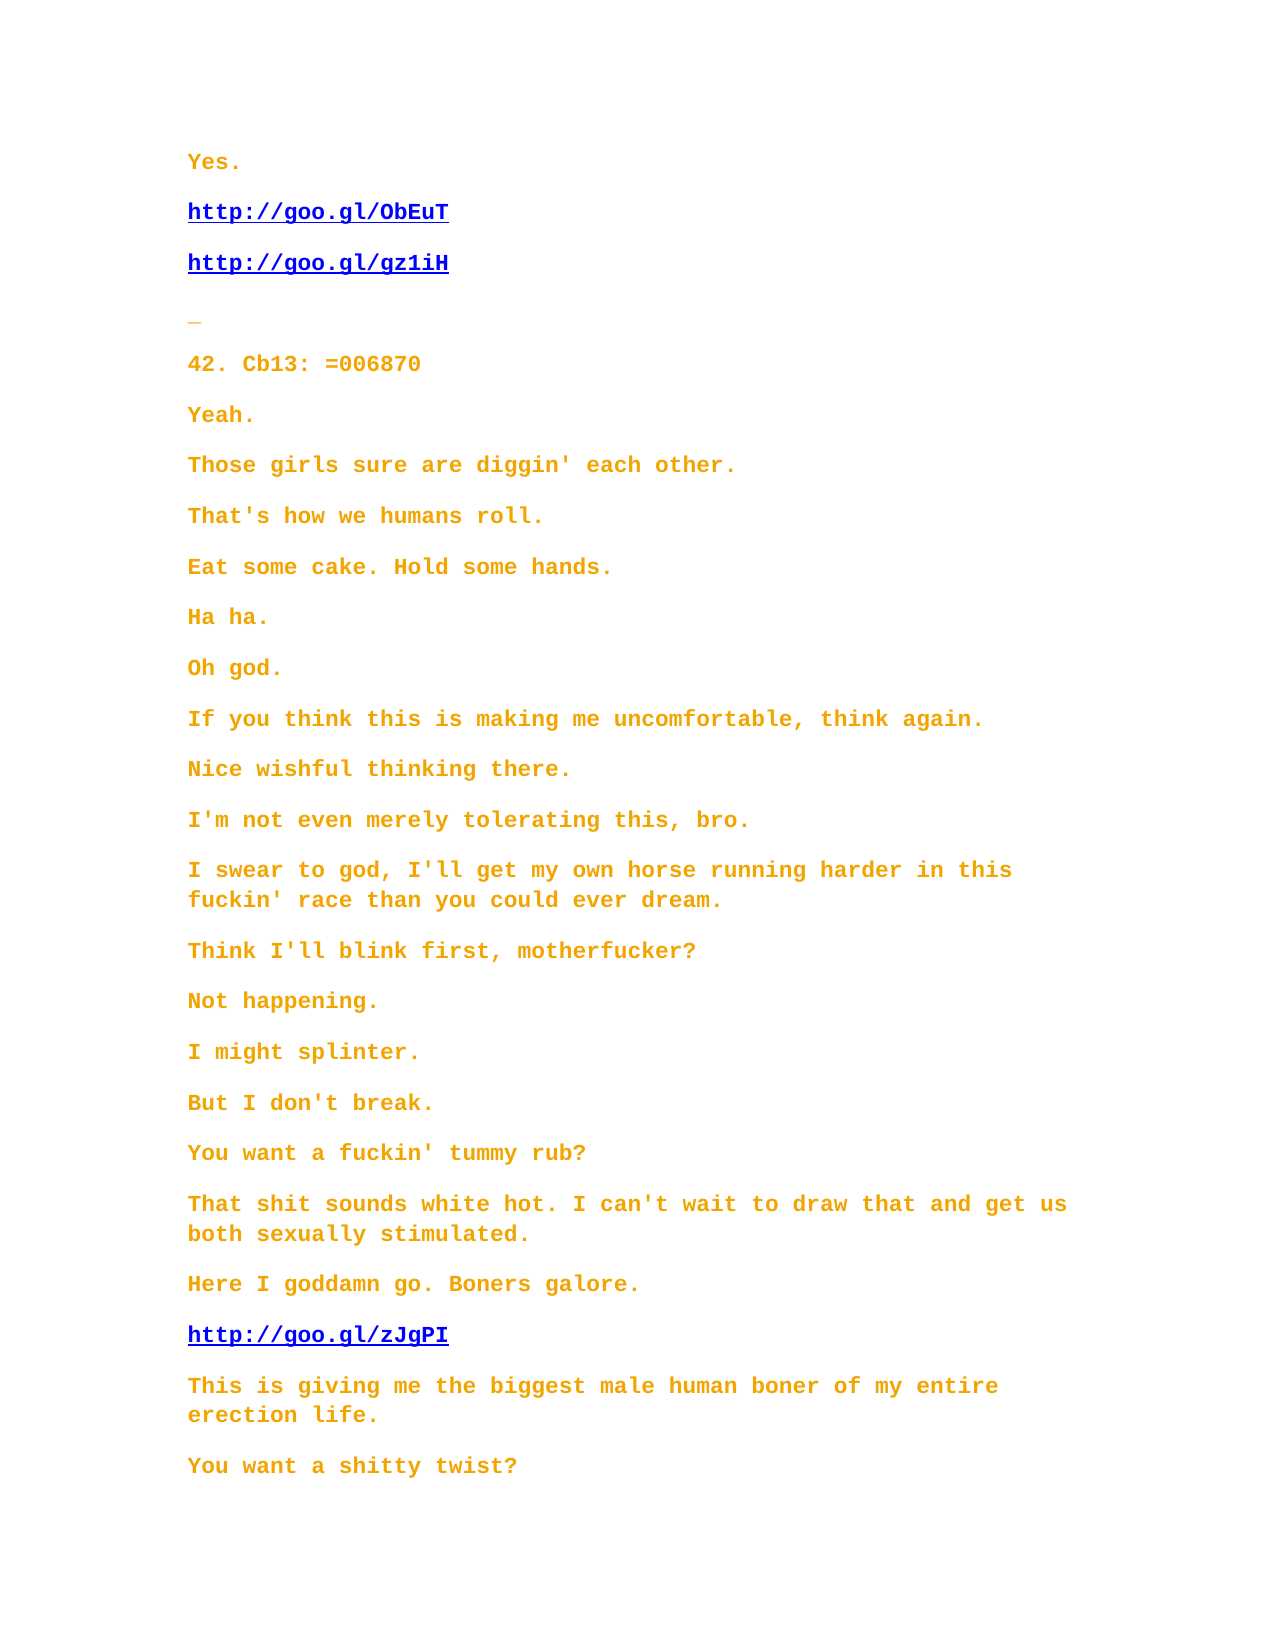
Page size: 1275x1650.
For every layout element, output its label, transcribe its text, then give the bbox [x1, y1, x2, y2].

text Think I'll blink first, motherfucker? [187, 939, 1087, 965]
text This is giving me the biggest male human boner of my entire erection life. [187, 1374, 1087, 1430]
text _ [187, 302, 1087, 328]
text But I don't break. [187, 1091, 1087, 1117]
text You want a shitty twist? [187, 1454, 1087, 1480]
text That's how we humans roll. [187, 504, 1087, 530]
text If you think this is making me uncomfortable, think again. [187, 707, 1087, 733]
text You want a fuckin' tummy rub? [187, 1142, 1087, 1168]
text http://goo.gl/gz1iH [187, 251, 1087, 277]
text Yeah. [187, 403, 1087, 429]
text I'm not even merely tolerating this, bro. [187, 808, 1087, 834]
text Not happening. [187, 990, 1087, 1016]
text That shit sounds white hot. I can't wait to draw that and get us both sexually stimulated. [187, 1192, 1087, 1248]
text http://goo.gl/zJgPI [187, 1323, 1087, 1349]
text Oh god. [187, 656, 1087, 682]
text I might splinter. [187, 1040, 1087, 1066]
text Eat some cake. Hold some hands. [187, 555, 1087, 581]
text I swear to god, I'll get my own horse running harder in this fuckin' race than you could ever dream. [187, 859, 1087, 914]
text Here I goddamn go. Boners galore. [187, 1273, 1087, 1299]
text Nice wishful thinking there. [187, 757, 1087, 783]
text Yes. [187, 150, 1087, 176]
text http://goo.gl/ObEuT [187, 201, 1087, 227]
text 42. Cb13: =006870 [187, 352, 1087, 378]
text Ha ha. [187, 606, 1087, 632]
text Those girls sure are diggin' each other. [187, 454, 1087, 480]
